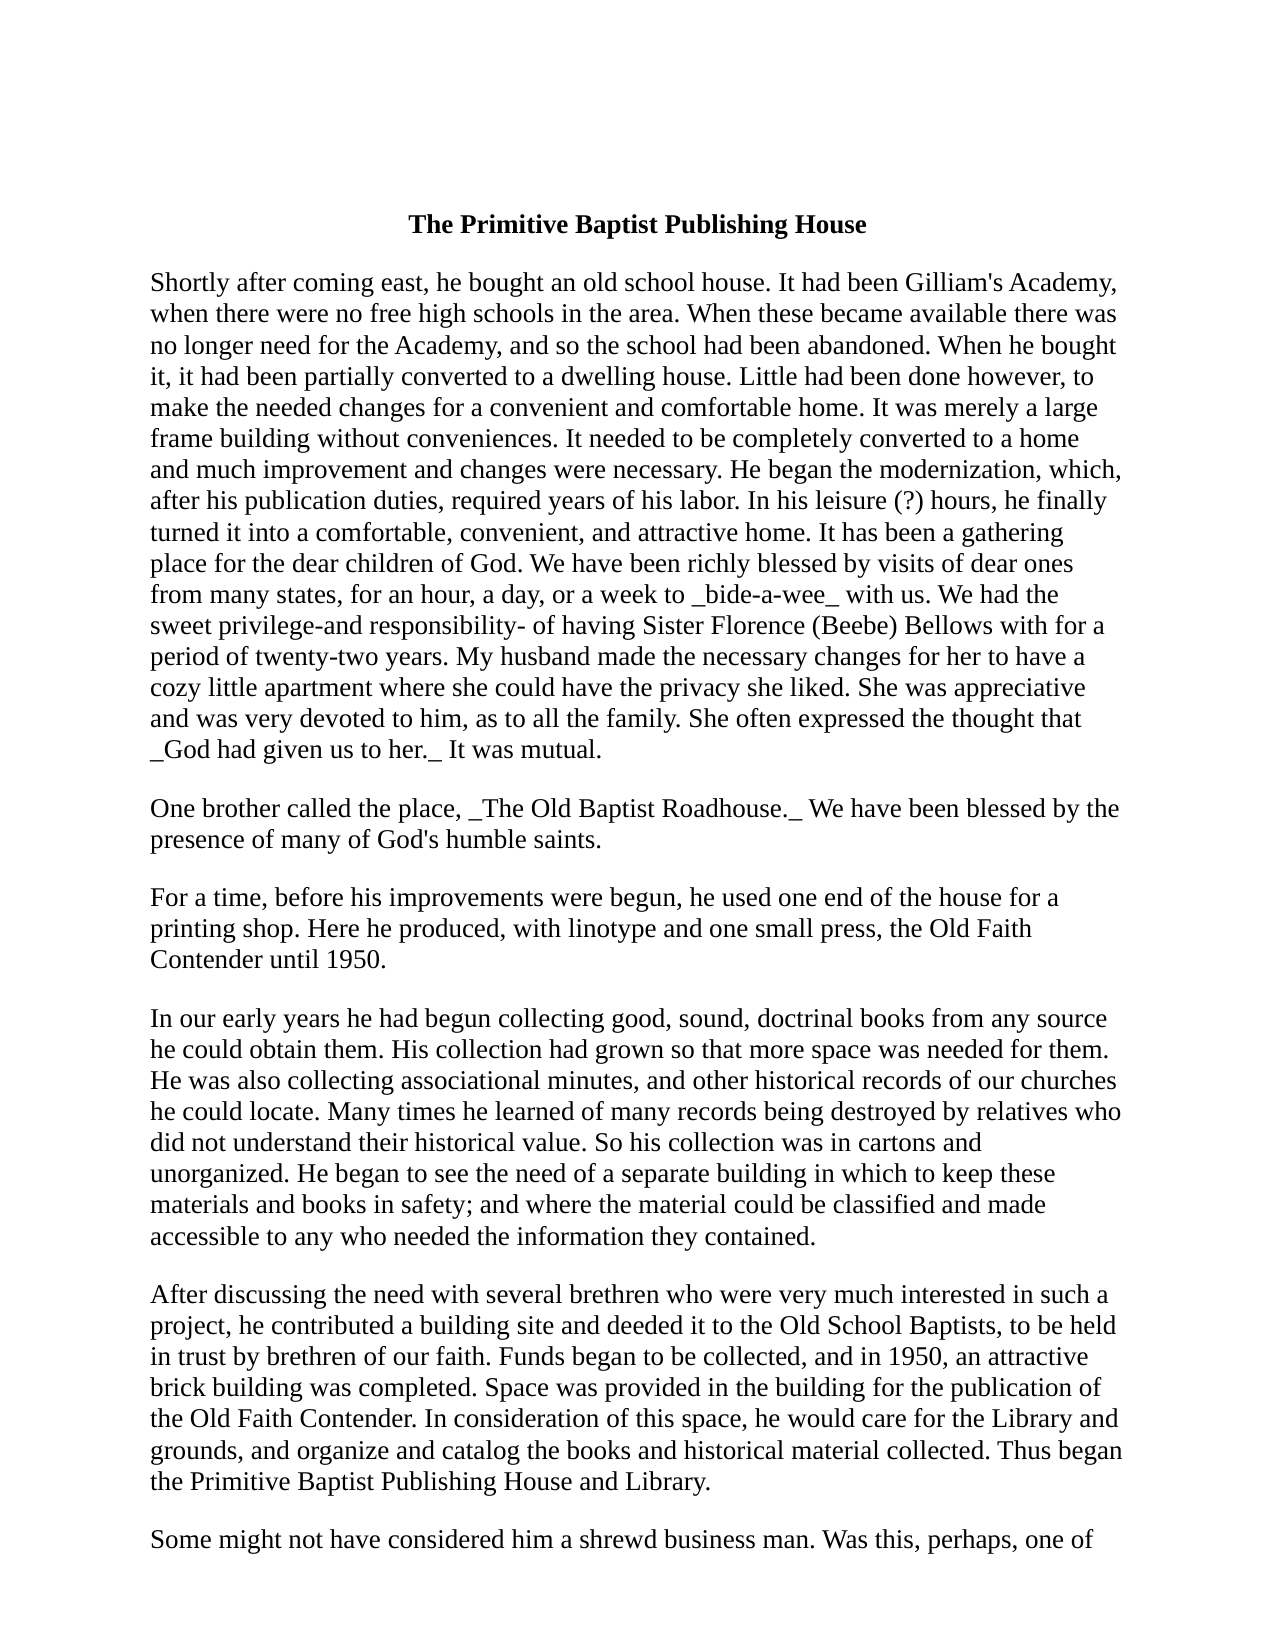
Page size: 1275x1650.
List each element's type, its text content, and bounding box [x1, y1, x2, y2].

text For a time, before his improvements were begun, he used one end of the house for a printing shop. Here he produced, with linotype and one small press, the Old Faith Contender until 1950. [150, 881, 1125, 975]
text The Primitive Baptist Publishing House [150, 208, 1125, 239]
text In our early years he had begun collecting good, sound, doctrinal books from any source he could obtain them. His collection had grown so that more space was needed for them. He was also collecting associational minutes, and other historical records of our churches he could locate. Many times he learned of many records being destroyed by relatives who did not understand their historical value. So his collection was in cartons and unorganized. He began to see the need of a separate building in which to keep these materials and books in safety; and where the material could be classified and made accessible to any who needed the information they contained. [150, 1002, 1125, 1251]
text Some might not have considered him a shrewd business man. Was this, perhaps, one of [150, 1523, 1125, 1554]
text Shortly after coming east, he bought an old school house. It had been Gilliam's Academy, when there were no free high schools in the area. When these became available there was no longer need for the Academy, and so the school had been abandoned. When he bought it, it had been partially converted to a dwelling house. Little had been done however, to make the needed changes for a convenient and comfortable home. It was merely a large frame building without conveniences. It needed to be completely converted to a home and much improvement and changes were necessary. He began the modernization, which, after his publication duties, required years of his labor. In his leisure (?) hours, he finally turned it into a comfortable, convenient, and attractive home. It has been a gathering place for the dear children of God. We have been richly blessed by visits of dear ones from many states, for an hour, a day, or a week to _bide-a-wee_ with us. We had the sweet privilege-and responsibility- of having Sister Florence (Beebe) Bellows with for a period of twenty-two years. My husband made the necessary changes for her to have a cozy little apartment where she could have the privacy she liked. She was appreciative and was very devoted to him, as to all the family. She often expressed the thought that _God had given us to her._ It was mutual. [150, 266, 1125, 765]
text One brother called the place, _The Old Baptist Roadhouse._ We have been blessed by the presence of many of God's humble saints. [150, 792, 1125, 854]
text After discussing the need with several brethren who were very much interested in such a project, he contributed a building site and deeded it to the Old School Baptists, to be held in trust by brethren of our faith. Funds began to be collected, and in 1950, an attractive brick building was completed. Space was provided in the building for the publication of the Old Faith Contender. In consideration of this space, he would care for the Library and grounds, and organize and catalog the books and historical material collected. Thus began the Primitive Baptist Publishing House and Library. [150, 1278, 1125, 1496]
